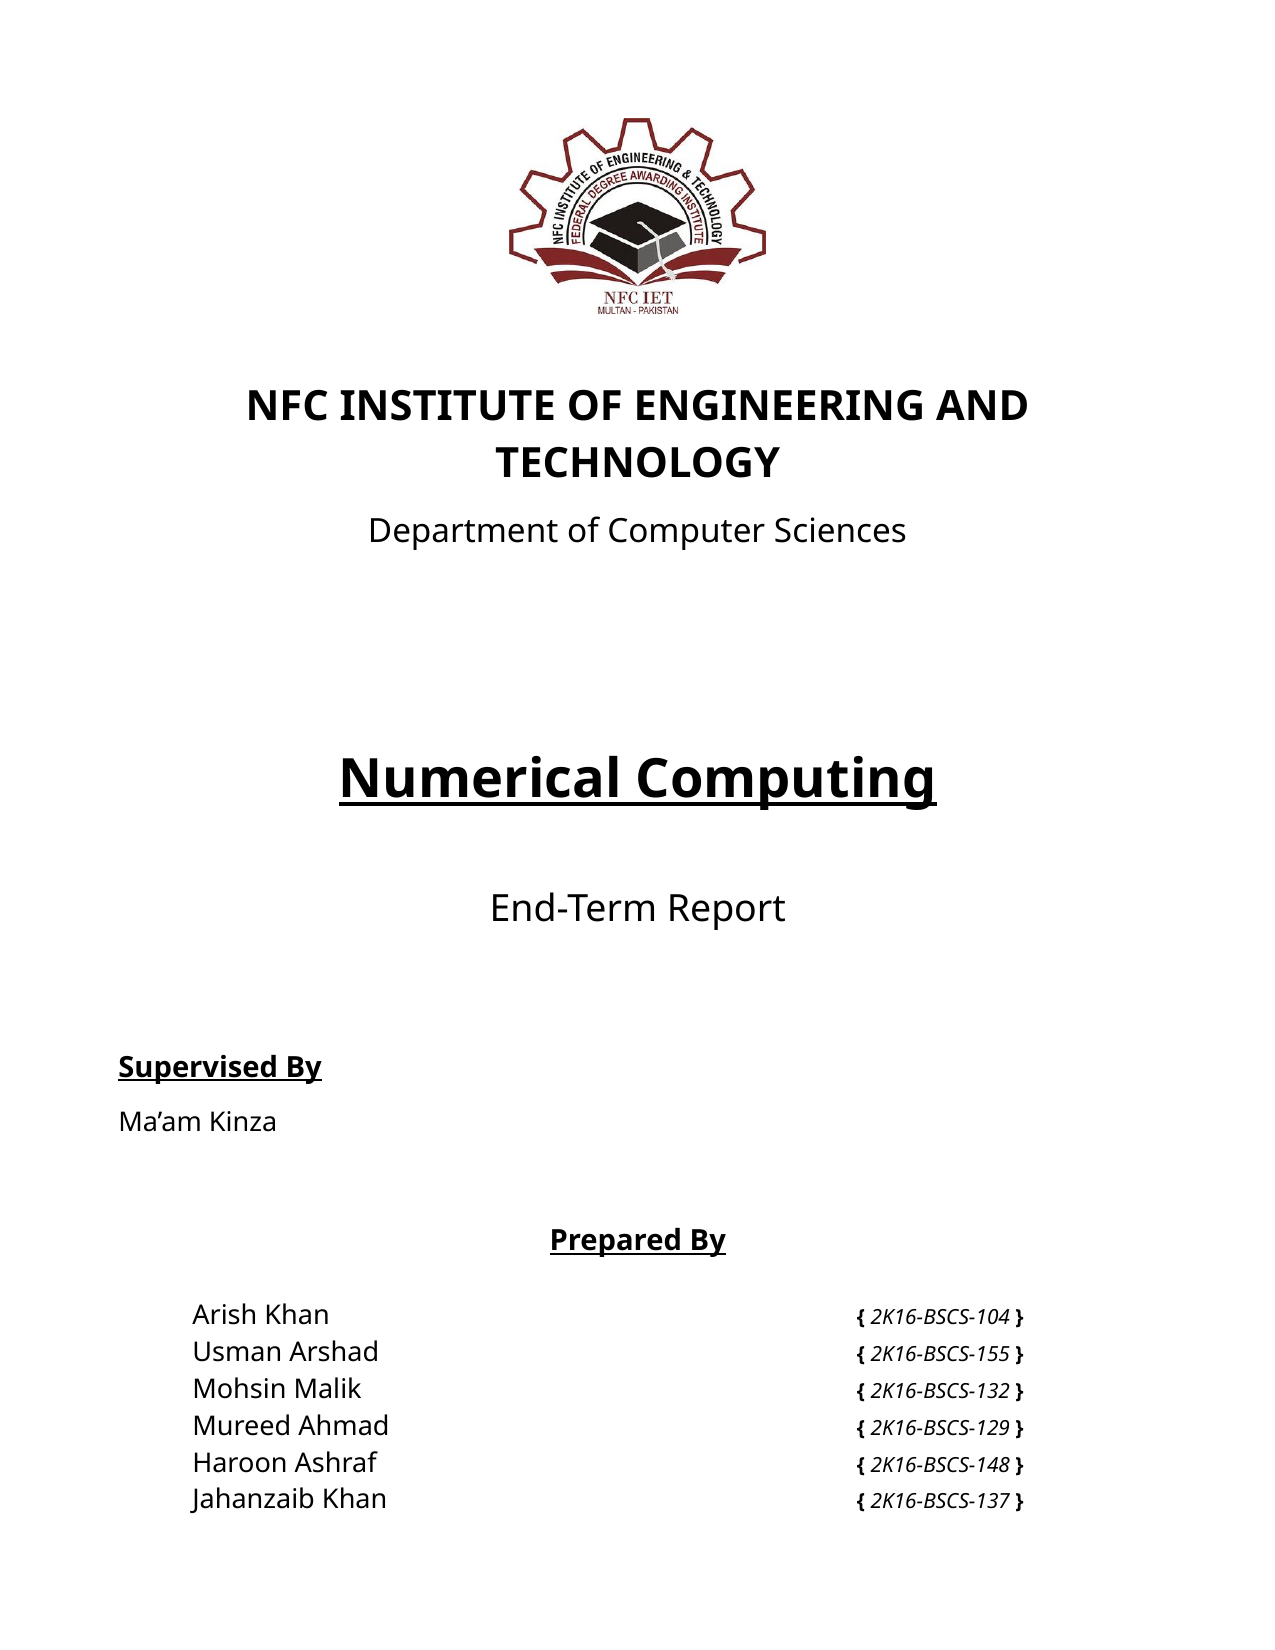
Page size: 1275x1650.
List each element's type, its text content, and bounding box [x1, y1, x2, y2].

text Department of Computer Sciences [118, 507, 1157, 552]
text Mohsin Malik { 2K16-BSCS-132 } [118, 1369, 1157, 1406]
text Ma’am Kinza [118, 1103, 1157, 1139]
picture [509, 118, 766, 314]
text End-Term Report [118, 881, 1157, 932]
text Haroon Ashraf { 2K16-BSCS-148 } [118, 1443, 1157, 1480]
text Mureed Ahmad { 2K16-BSCS-129 } [118, 1406, 1157, 1443]
text NFC INSTITUTE OF ENGINEERING AND TECHNOLOGY [118, 376, 1157, 489]
text Numerical Computing [118, 739, 1157, 813]
text Supervised By [118, 1046, 1157, 1086]
text Usman Arshad { 2K16-BSCS-155 } [118, 1332, 1157, 1369]
text Arish Khan { 2K16-BSCS-104 } [118, 1296, 1157, 1332]
text Prepared By [118, 1219, 1157, 1259]
text Jahanzaib Khan { 2K16-BSCS-137 } [118, 1480, 1157, 1517]
